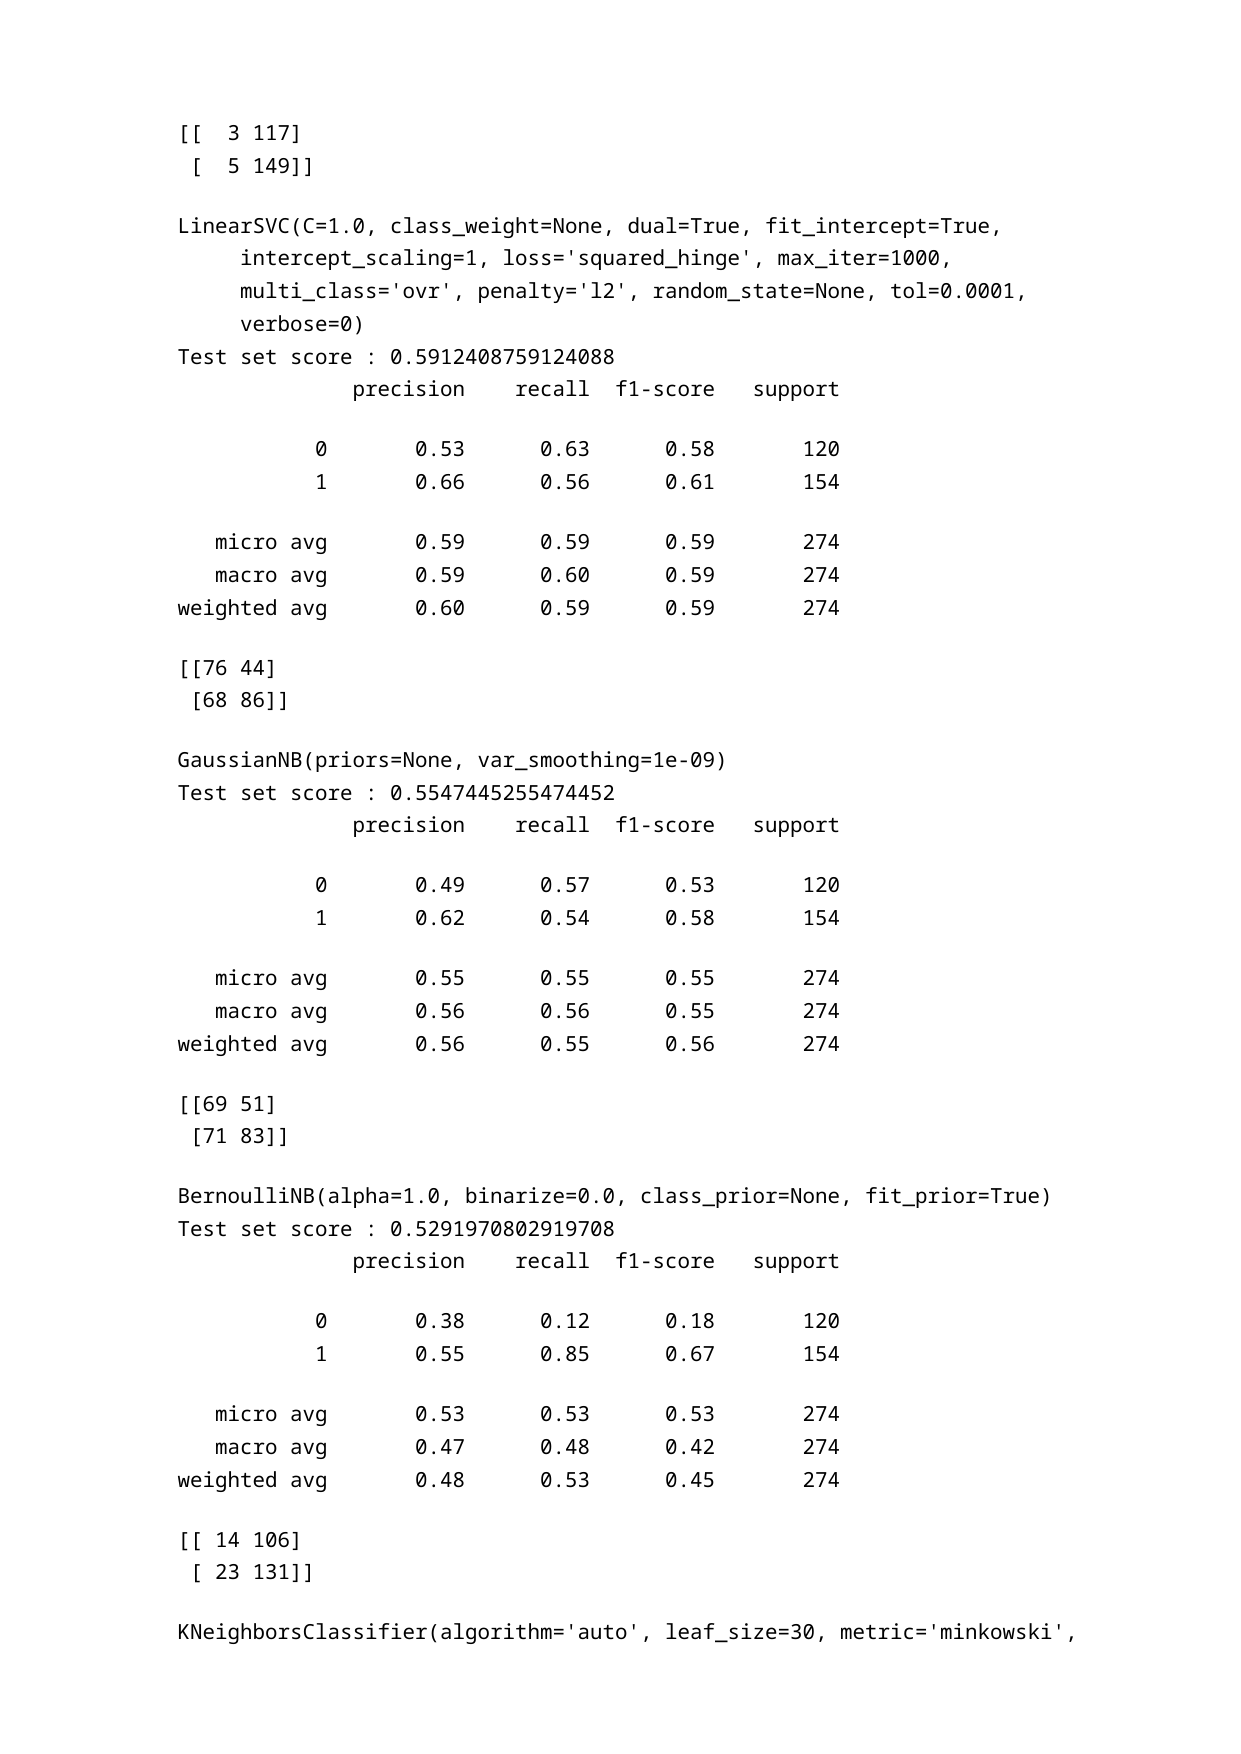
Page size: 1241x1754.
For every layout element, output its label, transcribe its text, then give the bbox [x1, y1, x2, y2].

text Test set score : 0.5547445255474452 [177, 778, 1152, 806]
text macro avg 0.47 0.48 0.42 274 [177, 1432, 1152, 1461]
text [71 83]] [177, 1121, 1152, 1150]
text weighted avg 0.60 0.59 0.59 274 [177, 593, 1152, 621]
text 0 0.53 0.63 0.58 120 [177, 434, 1152, 463]
text [[ 3 117] [177, 118, 1152, 147]
text 1 0.66 0.56 0.61 154 [177, 467, 1152, 496]
text [ 23 131]] [177, 1557, 1152, 1586]
text [68 86]] [177, 685, 1152, 714]
text [[76 44] [177, 653, 1152, 681]
text precision recall f1-score support [177, 374, 1152, 403]
text micro avg 0.53 0.53 0.53 274 [177, 1399, 1152, 1428]
text GaussianNB(priors=None, var_smoothing=1e-09) [177, 745, 1152, 774]
text [[69 51] [177, 1089, 1152, 1117]
text LinearSVC(C=1.0, class_weight=None, dual=True, fit_intercept=True, [177, 211, 1152, 239]
text macro avg 0.59 0.60 0.59 274 [177, 560, 1152, 588]
text weighted avg 0.48 0.53 0.45 274 [177, 1465, 1152, 1493]
text intercept_scaling=1, loss='squared_hinge', max_iter=1000, [177, 243, 1152, 272]
text 1 0.55 0.85 0.67 154 [177, 1339, 1152, 1368]
text 0 0.49 0.57 0.53 120 [177, 870, 1152, 899]
text multi_class='ovr', penalty='l2', random_state=None, tol=0.0001, [177, 276, 1152, 305]
text verbose=0) [177, 309, 1152, 337]
text Test set score : 0.5291970802919708 [177, 1214, 1152, 1242]
text Test set score : 0.5912408759124088 [177, 342, 1152, 370]
text micro avg 0.59 0.59 0.59 274 [177, 527, 1152, 556]
text precision recall f1-score support [177, 810, 1152, 839]
text weighted avg 0.56 0.55 0.56 274 [177, 1029, 1152, 1057]
text BernoulliNB(alpha=1.0, binarize=0.0, class_prior=None, fit_prior=True) [177, 1181, 1152, 1210]
text precision recall f1-score support [177, 1246, 1152, 1275]
text KNeighborsClassifier(algorithm='auto', leaf_size=30, metric='minkowski', [177, 1617, 1152, 1646]
text 0 0.38 0.12 0.18 120 [177, 1306, 1152, 1335]
text macro avg 0.56 0.56 0.55 274 [177, 996, 1152, 1024]
text [ 5 149]] [177, 151, 1152, 179]
text 1 0.62 0.54 0.58 154 [177, 903, 1152, 932]
text [[ 14 106] [177, 1525, 1152, 1553]
text micro avg 0.55 0.55 0.55 274 [177, 963, 1152, 992]
